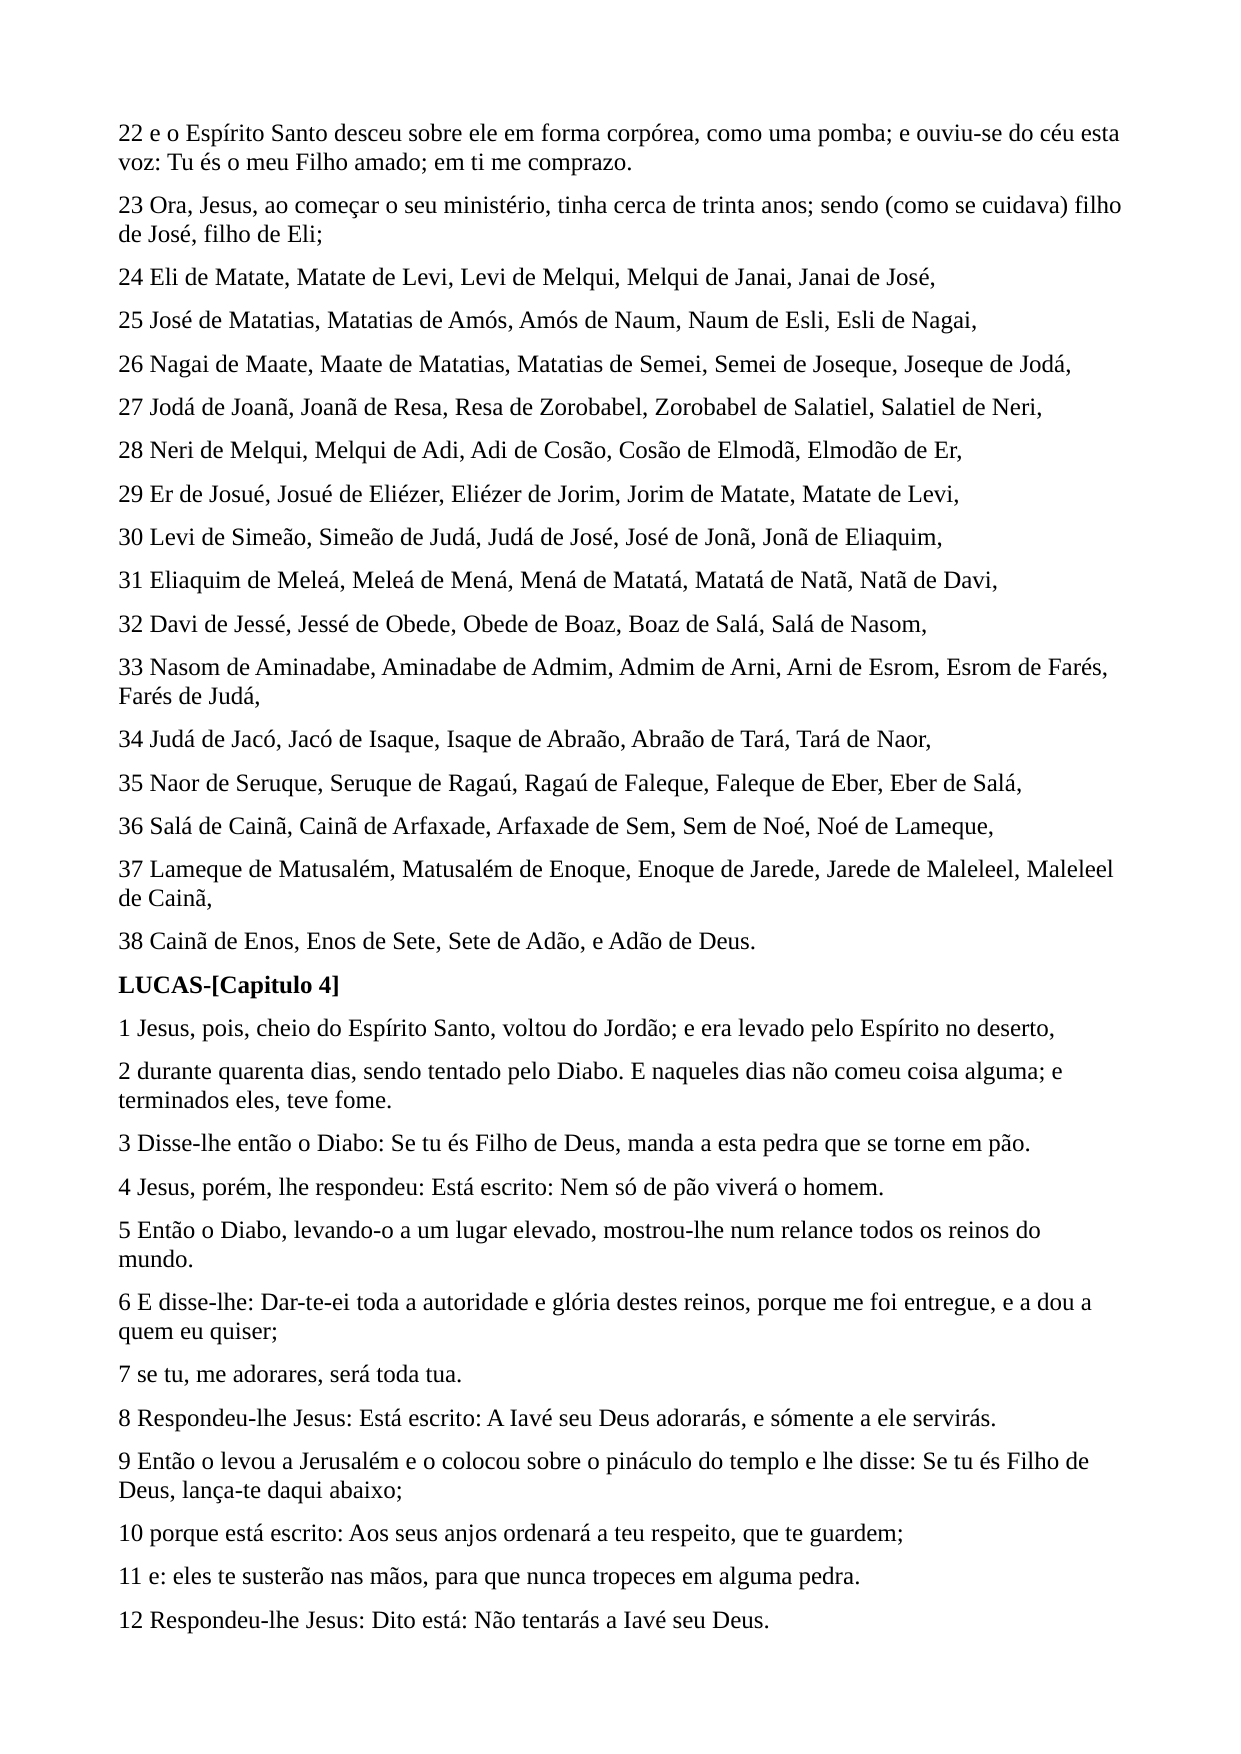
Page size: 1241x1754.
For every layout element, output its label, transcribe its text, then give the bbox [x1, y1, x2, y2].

text 22 e o Espírito Santo desceu sobre ele em forma corpórea, como uma pomba; e ouviu-se do céu esta voz: Tu és o meu Filho amado; em ti me comprazo. [118, 118, 1122, 176]
text 29 Er de Josué, Josué de Eliézer, Eliézer de Jorim, Jorim de Matate, Matate de Levi, [118, 479, 1122, 508]
text 2 durante quarenta dias, sendo tentado pelo Diabo. E naqueles dias não comeu coisa alguma; e terminados eles, teve fome. [118, 1056, 1122, 1114]
text 32 Davi de Jessé, Jessé de Obede, Obede de Boaz, Boaz de Salá, Salá de Nasom, [118, 609, 1122, 638]
text 11 e: eles te susterão nas mãos, para que nunca tropeces em alguma pedra. [118, 1561, 1122, 1590]
text 31 Eliaquim de Meleá, Meleá de Mená, Mená de Matatá, Matatá de Natã, Natã de Davi, [118, 566, 1122, 594]
text 12 Respondeu-lhe Jesus: Dito está: Não tentarás a Iavé seu Deus. [118, 1605, 1122, 1633]
text 6 E disse-lhe: Dar-te-ei toda a autoridade e glória destes reinos, porque me foi entregue, e a dou a quem eu quiser; [118, 1287, 1122, 1345]
text 5 Então o Diabo, levando-o a um lugar elevado, mostrou-lhe num relance todos os reinos do mundo. [118, 1215, 1122, 1273]
text 34 Judá de Jacó, Jacó de Isaque, Isaque de Abraão, Abraão de Tará, Tará de Naor, [118, 724, 1122, 753]
text 23 Ora, Jesus, ao começar o seu ministério, tinha cerca de trinta anos; sendo (como se cuidava) filho de José, filho de Eli; [118, 190, 1122, 248]
text 25 José de Matatias, Matatias de Amós, Amós de Naum, Naum de Esli, Esli de Nagai, [118, 306, 1122, 334]
text 10 porque está escrito: Aos seus anjos ordenará a teu respeito, que te guardem; [118, 1518, 1122, 1547]
text 33 Nasom de Aminadabe, Aminadabe de Admim, Admim de Arni, Arni de Esrom, Esrom de Farés, Farés de Judá, [118, 652, 1122, 710]
text 36 Salá de Cainã, Cainã de Arfaxade, Arfaxade de Sem, Sem de Noé, Noé de Lameque, [118, 811, 1122, 840]
text 1 Jesus, pois, cheio do Espírito Santo, voltou do Jordão; e era levado pelo Espírito no deserto, [118, 1013, 1122, 1042]
text 9 Então o levou a Jerusalém e o colocou sobre o pináculo do templo e lhe disse: Se tu és Filho de Deus, lança-te daqui abaixo; [118, 1446, 1122, 1503]
text 27 Jodá de Joanã, Joanã de Resa, Resa de Zorobabel, Zorobabel de Salatiel, Salatiel de Neri, [118, 392, 1122, 421]
text 28 Neri de Melqui, Melqui de Adi, Adi de Cosão, Cosão de Elmodã, Elmodão de Er, [118, 436, 1122, 464]
text 7 se tu, me adorares, será toda tua. [118, 1359, 1122, 1388]
text 8 Respondeu-lhe Jesus: Está escrito: A Iavé seu Deus adorarás, e sómente a ele servirás. [118, 1403, 1122, 1431]
text 37 Lameque de Matusalém, Matusalém de Enoque, Enoque de Jarede, Jarede de Maleleel, Maleleel de Cainã, [118, 854, 1122, 912]
text 30 Levi de Simeão, Simeão de Judá, Judá de José, José de Jonã, Jonã de Eliaquim, [118, 522, 1122, 551]
text 35 Naor de Seruque, Seruque de Ragaú, Ragaú de Faleque, Faleque de Eber, Eber de Salá, [118, 768, 1122, 796]
text 26 Nagai de Maate, Maate de Matatias, Matatias de Semei, Semei de Joseque, Joseque de Jodá, [118, 349, 1122, 378]
text 24 Eli de Matate, Matate de Levi, Levi de Melqui, Melqui de Janai, Janai de José, [118, 262, 1122, 291]
text LUCAS-[Capitulo 4] [118, 970, 1122, 998]
text 38 Cainã de Enos, Enos de Sete, Sete de Adão, e Adão de Deus. [118, 926, 1122, 955]
text 3 Disse-lhe então o Diabo: Se tu és Filho de Deus, manda a esta pedra que se torne em pão. [118, 1128, 1122, 1157]
text 4 Jesus, porém, lhe respondeu: Está escrito: Nem só de pão viverá o homem. [118, 1172, 1122, 1201]
